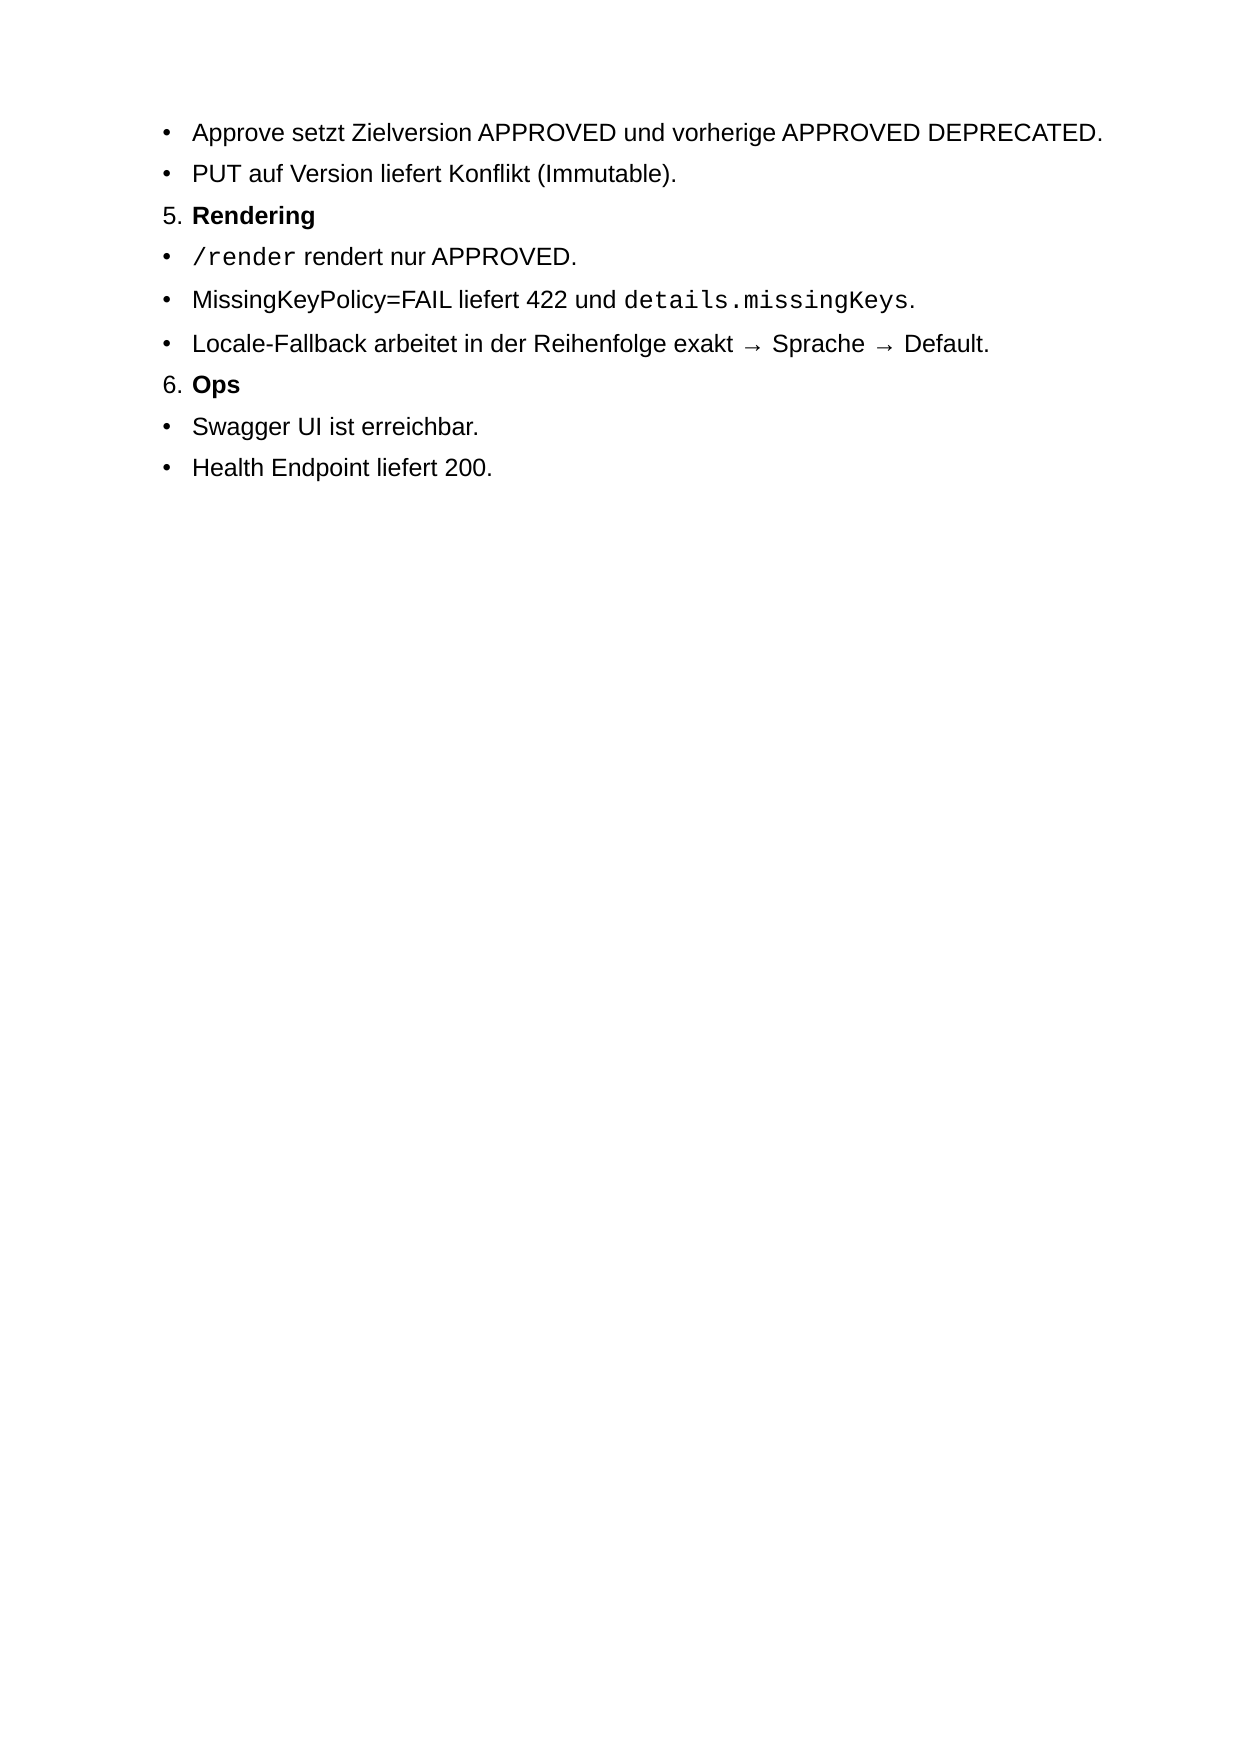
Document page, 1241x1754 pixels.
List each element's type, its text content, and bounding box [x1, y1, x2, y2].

list /render rendert nur APPROVED. [162, 242, 1122, 273]
list Health Endpoint liefert 200. [162, 453, 1122, 482]
list Rendering [162, 201, 1122, 229]
list Locale-Fallback arbeitet in der Reihenfolge exakt → Sprache → Default. [162, 329, 1122, 358]
list Approve setzt Zielversion APPROVED und vorherige APPROVED DEPRECATED. [162, 118, 1122, 147]
list Ops [162, 370, 1122, 399]
list PUT auf Version liefert Konflikt (Immutable). [162, 159, 1122, 188]
list MissingKeyPolicy=FAIL liefert 422 und details.missingKeys. [162, 286, 1122, 316]
list Swagger UI ist erreichbar. [162, 412, 1122, 440]
